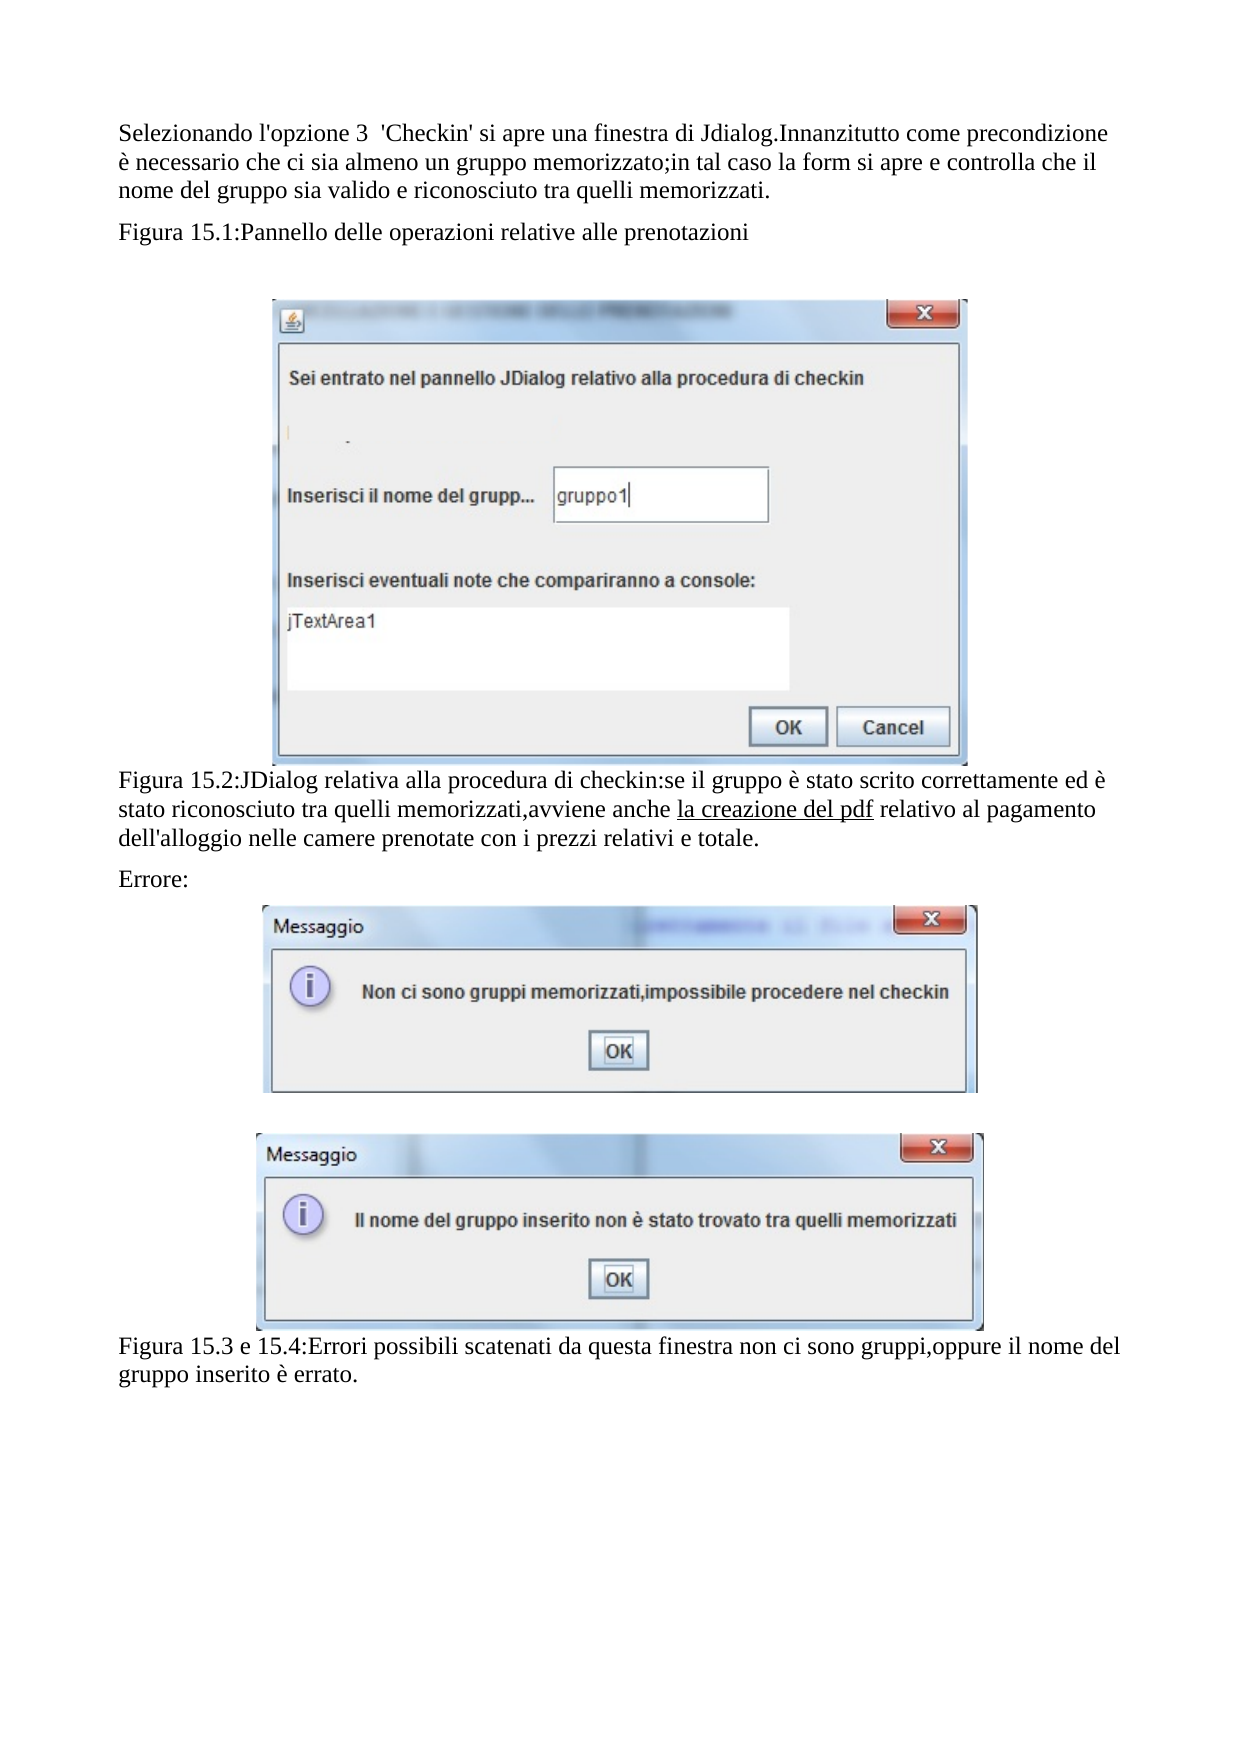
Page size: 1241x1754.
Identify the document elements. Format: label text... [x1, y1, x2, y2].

picture [256, 1133, 984, 1331]
text Figura 15.2:JDialog relativa alla procedura di checkin:se il gruppo è stato scrito correttamente ed è stato riconosciuto tra quelli memorizzati,avviene anche la creazione del pdf relativo al pagamento dell'alloggio nelle camere prenotate con i prezzi relativi e totale. [118, 299, 1122, 851]
picture [262, 905, 978, 1093]
text Figura 15.1:Pannello delle operazioni relative alle prenotazioni [118, 217, 1122, 246]
picture [272, 299, 968, 766]
text Selezionando l'opzione 3 'Checkin' si apre una finestra di Jdialog.Innanzitutto come precondizione è necessario che ci sia almeno un gruppo memorizzato;in tal caso la form si apre e controlla che il nome del gruppo sia valido e riconosciuto tra quelli memorizzati. [118, 118, 1122, 204]
text Errore: [118, 864, 1122, 893]
text Figura 15.3 e 15.4:Errori possibili scatenati da questa finestra non ci sono gruppi,oppure il nome del gruppo inserito è errato. [118, 1134, 1122, 1388]
